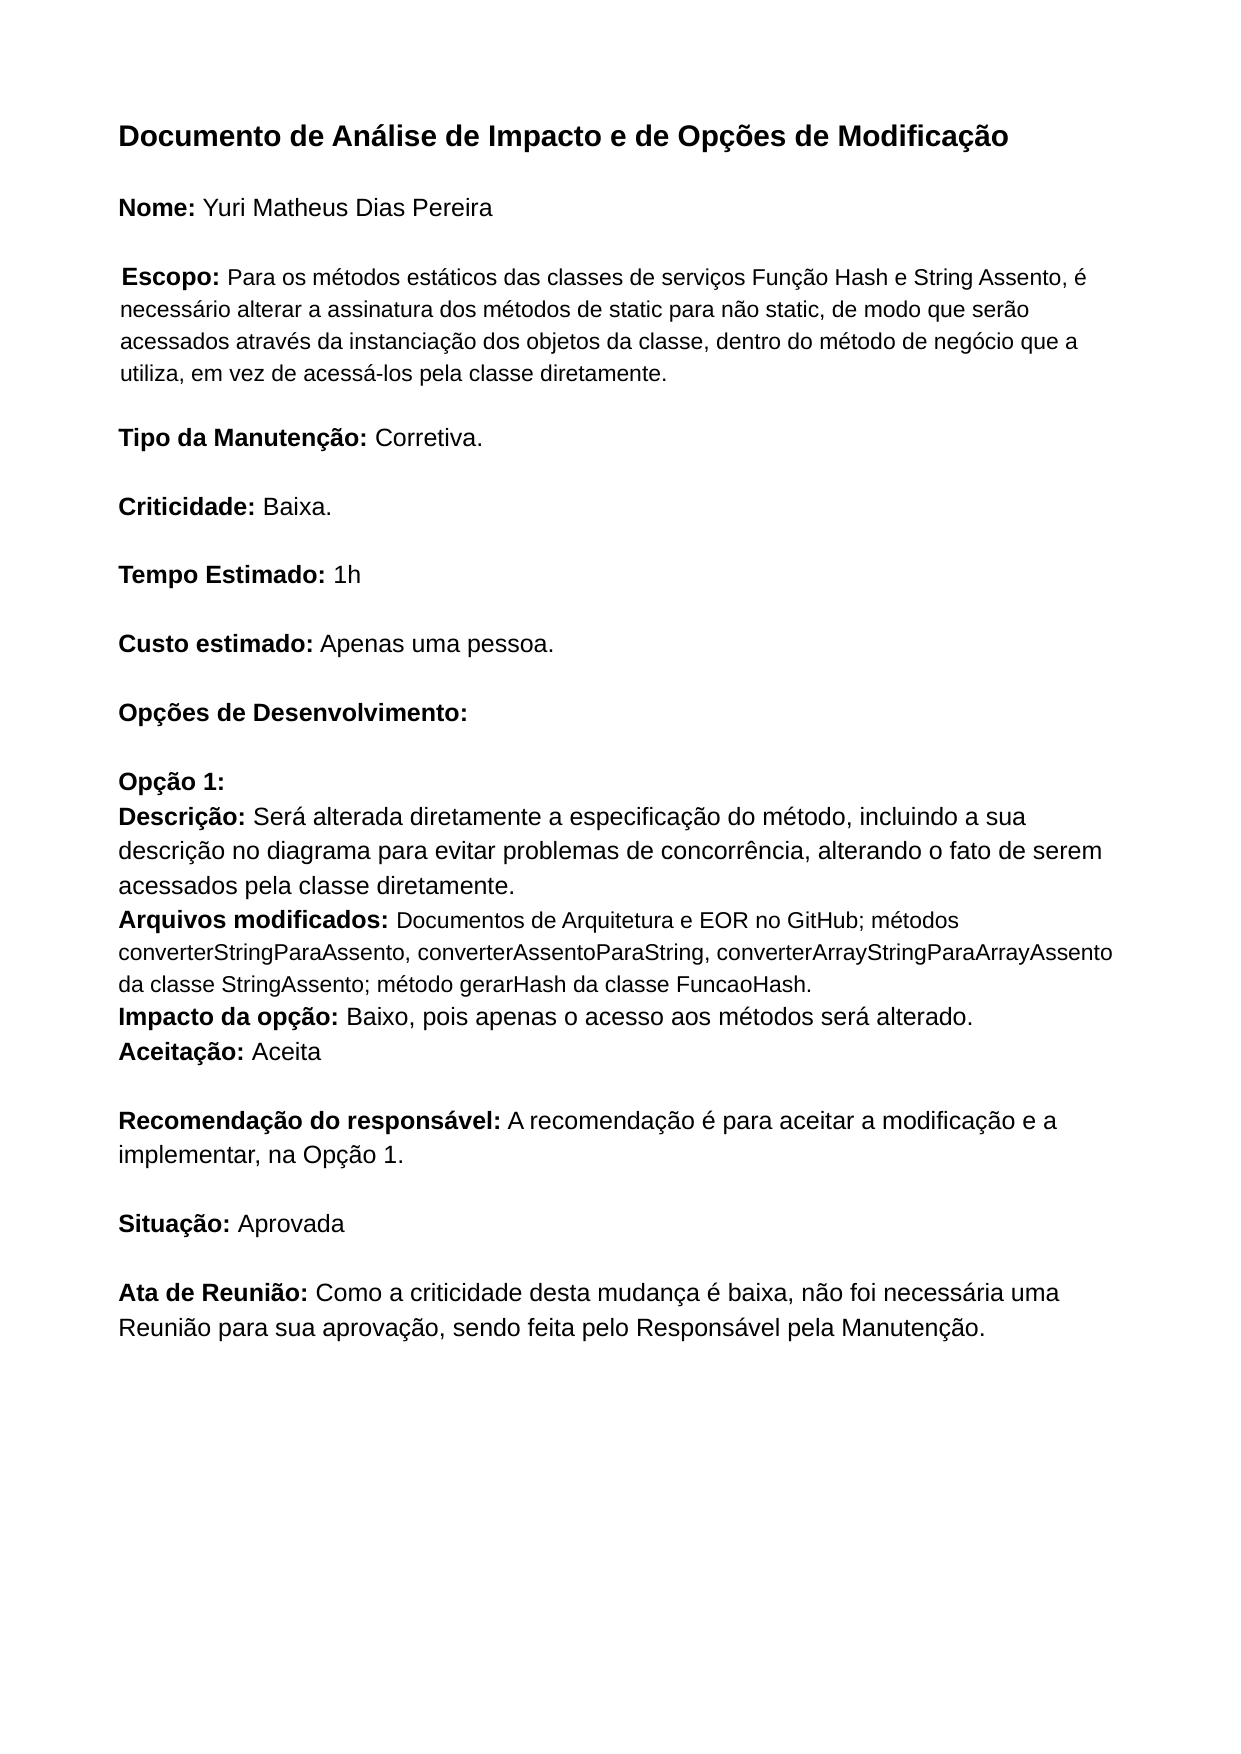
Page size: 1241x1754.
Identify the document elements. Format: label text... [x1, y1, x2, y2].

text Escopo: Para os métodos estáticos das classes de serviços Função Hash e String Assento, é necessário alterar a assinatura dos métodos de static para não static, de modo que serão acessados através da instanciação dos objetos da classe, dentro do método de negócio que a utiliza, em vez de acessá-los pela classe diretamente. [120, 262, 1122, 386]
text Documento de Análise de Impacto e de Opções de Modificação [118, 118, 1122, 152]
text Tempo Estimado: 1h [118, 561, 1122, 589]
text Custo estimado: Apenas uma pessoa. [118, 629, 1122, 658]
text Recomendação do responsável: A recomendação é para aceitar a modificação e a implementar, na Opção 1. [118, 1106, 1122, 1169]
text Opção 1: [118, 767, 1122, 796]
text Nome: Yuri Matheus Dias Pereira [118, 193, 1122, 222]
text Situação: Aprovada [118, 1209, 1122, 1238]
text Opções de Desenvolvimento: [118, 698, 1122, 727]
text Tipo da Manutenção: Corretiva. [118, 423, 1122, 451]
text Arquivos modificados: Documentos de Arquitetura e EOR no GitHub; métodos converterStringParaAssento, converterAssentoParaString, converterArrayStringParaArrayAssento da classe StringAssento; método gerarHash da classe FuncaoHash. [118, 905, 1122, 997]
text Impacto da opção: Baixo, pois apenas o acesso aos métodos será alterado. [118, 1002, 1122, 1031]
text Criticidade: Baixa. [118, 492, 1122, 520]
text Descrição: Será alterada diretamente a especificação do método, incluindo a sua descrição no diagrama para evitar problemas de concorrência, alterando o fato de serem acessados pela classe diretamente. [118, 802, 1122, 899]
text Aceitação: Aceita [118, 1037, 1122, 1066]
text Ata de Reunião: Como a criticidade desta mudança é baixa, não foi necessária uma Reunião para sua aprovação, sendo feita pelo Responsável pela Manutenção. [118, 1278, 1122, 1341]
